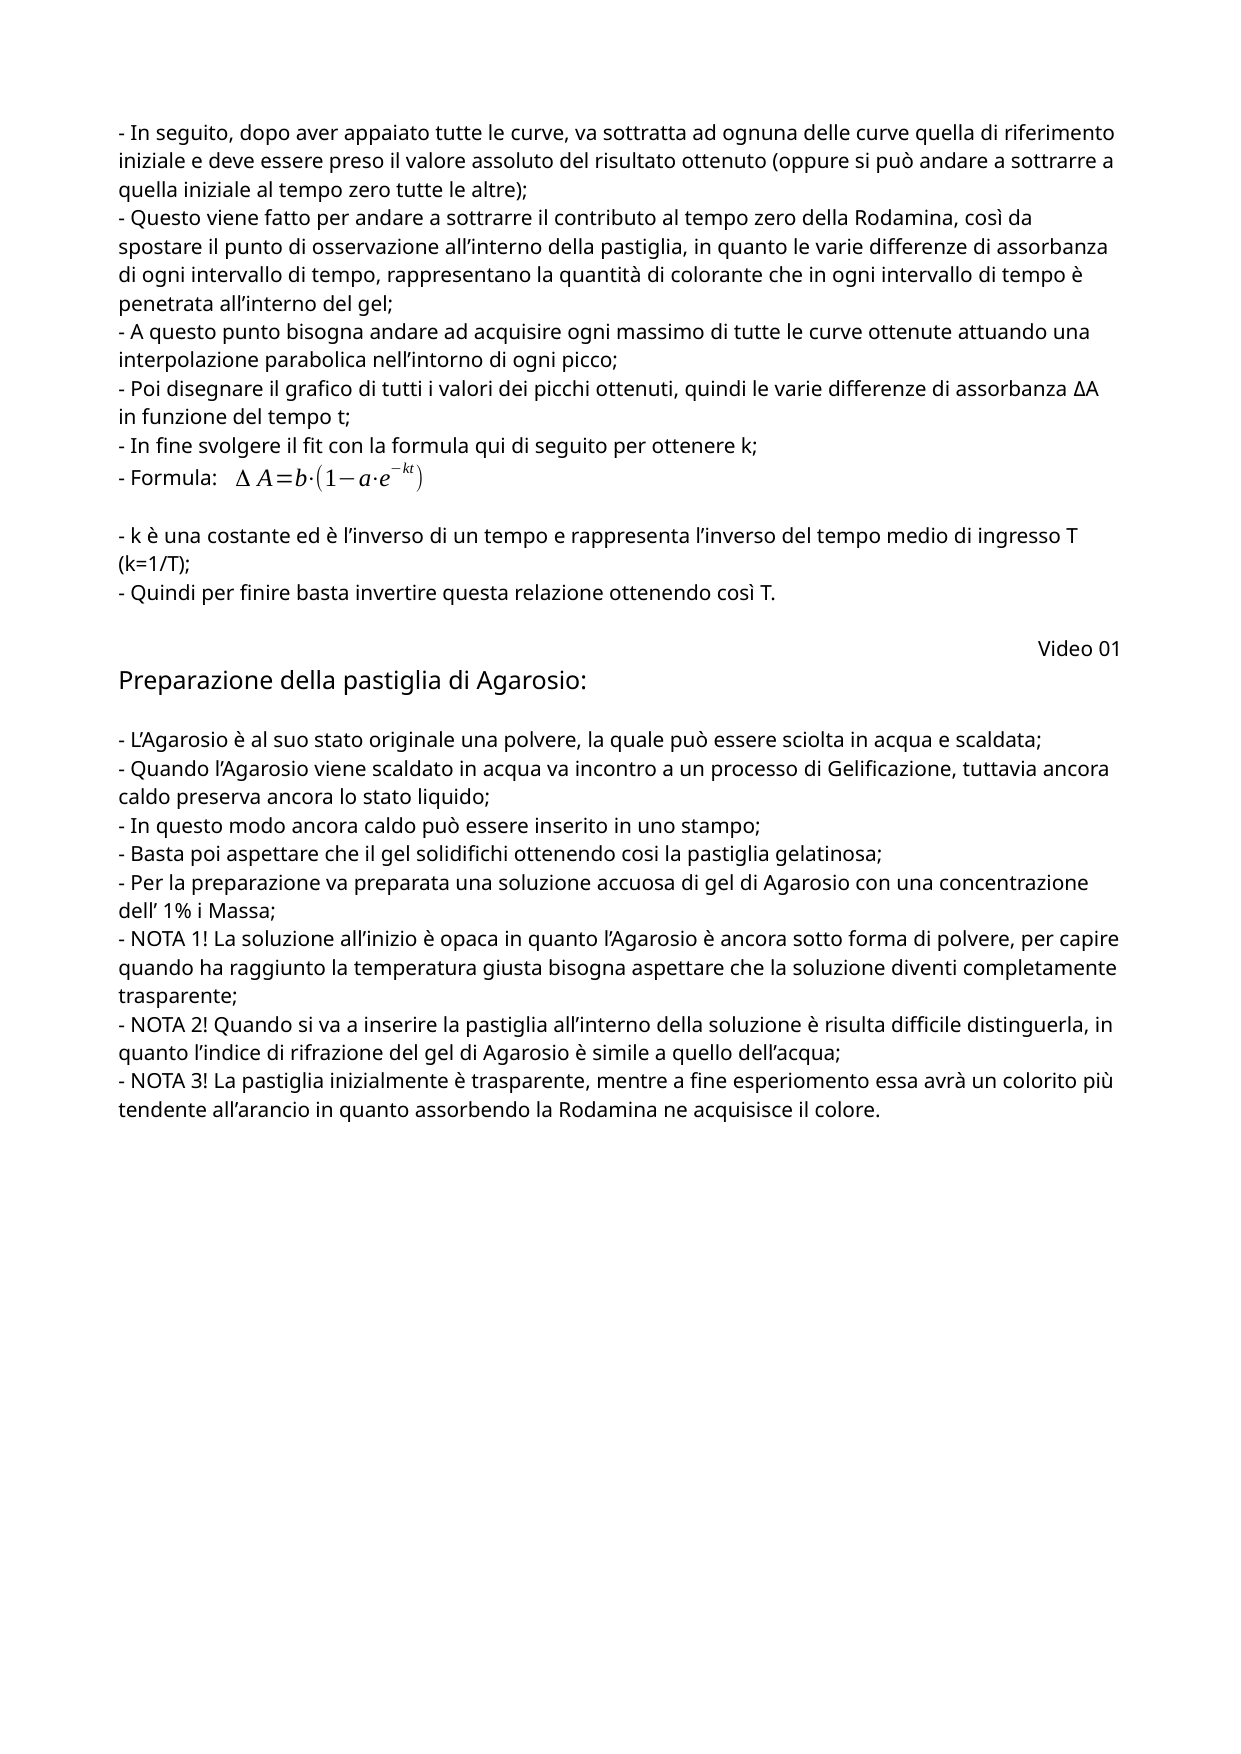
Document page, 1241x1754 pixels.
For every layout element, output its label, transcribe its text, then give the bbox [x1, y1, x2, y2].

text - NOTA 3! La pastiglia inizialmente è trasparente, mentre a fine esperiomento essa avrà un colorito più tendente all’arancio in quanto assorbendo la Rodamina ne acquisisce il colore. [118, 1067, 1122, 1123]
text - Basta poi aspettare che il gel solidifichi ottenendo cosi la pastiglia gelatinosa; [118, 839, 1122, 868]
text - A questo punto bisogna andare ad acquisire ogni massimo di tutte le curve ottenute attuando una interpolazione parabolica nell’intorno di ogni picco; [118, 317, 1122, 374]
text - Quando l’Agarosio viene scaldato in acqua va incontro a un processo di Gelificazione, tuttavia ancora caldo preserva ancora lo stato liquido; [118, 754, 1122, 811]
text - In fine svolgere il fit con la formula qui di seguito per ottenere k; [118, 431, 1122, 459]
text - In questo modo ancora caldo può essere inserito in uno stampo; [118, 811, 1122, 839]
text - Formula: [118, 459, 1122, 492]
text Video 01 [118, 634, 1122, 663]
text - Quindi per finire basta invertire questa relazione ottenendo così T. [118, 578, 1122, 606]
text Preparazione della pastiglia di Agarosio: [118, 663, 1122, 697]
text - Poi disegnare il grafico di tutti i valori dei picchi ottenuti, quindi le varie differenze di assorbanza ΔA in funzione del tempo t; [118, 374, 1122, 431]
text - Per la preparazione va preparata una soluzione accuosa di gel di Agarosio con una concentrazione dell’ 1% i Massa; [118, 868, 1122, 924]
text - NOTA 1! La soluzione all’inizio è opaca in quanto l’Agarosio è ancora sotto forma di polvere, per capire quando ha raggiunto la temperatura giusta bisogna aspettare che la soluzione diventi completamente trasparente; [118, 924, 1122, 1010]
text - NOTA 2! Quando si va a inserire la pastiglia all’interno della soluzione è risulta difficile distinguerla, in quanto l’indice di rifrazione del gel di Agarosio è simile a quello dell’acqua; [118, 1010, 1122, 1067]
text - k è una costante ed è l’inverso di un tempo e rappresenta l’inverso del tempo medio di ingresso T (k=1/T); [118, 521, 1122, 578]
text - In seguito, dopo aver appaiato tutte le curve, va sottratta ad ognuna delle curve quella di riferimento iniziale e deve essere preso il valore assoluto del risultato ottenuto (oppure si può andare a sottrarre a quella iniziale al tempo zero tutte le altre); [118, 118, 1122, 203]
text - Questo viene fatto per andare a sottrarre il contributo al tempo zero della Rodamina, così da spostare il punto di osservazione all’interno della pastiglia, in quanto le varie differenze di assorbanza di ogni intervallo di tempo, rappresentano la quantità di colorante che in ogni intervallo di tempo è penetrata all’interno del gel; [118, 203, 1122, 317]
text - L’Agarosio è al suo stato originale una polvere, la quale può essere sciolta in acqua e scaldata; [118, 725, 1122, 754]
